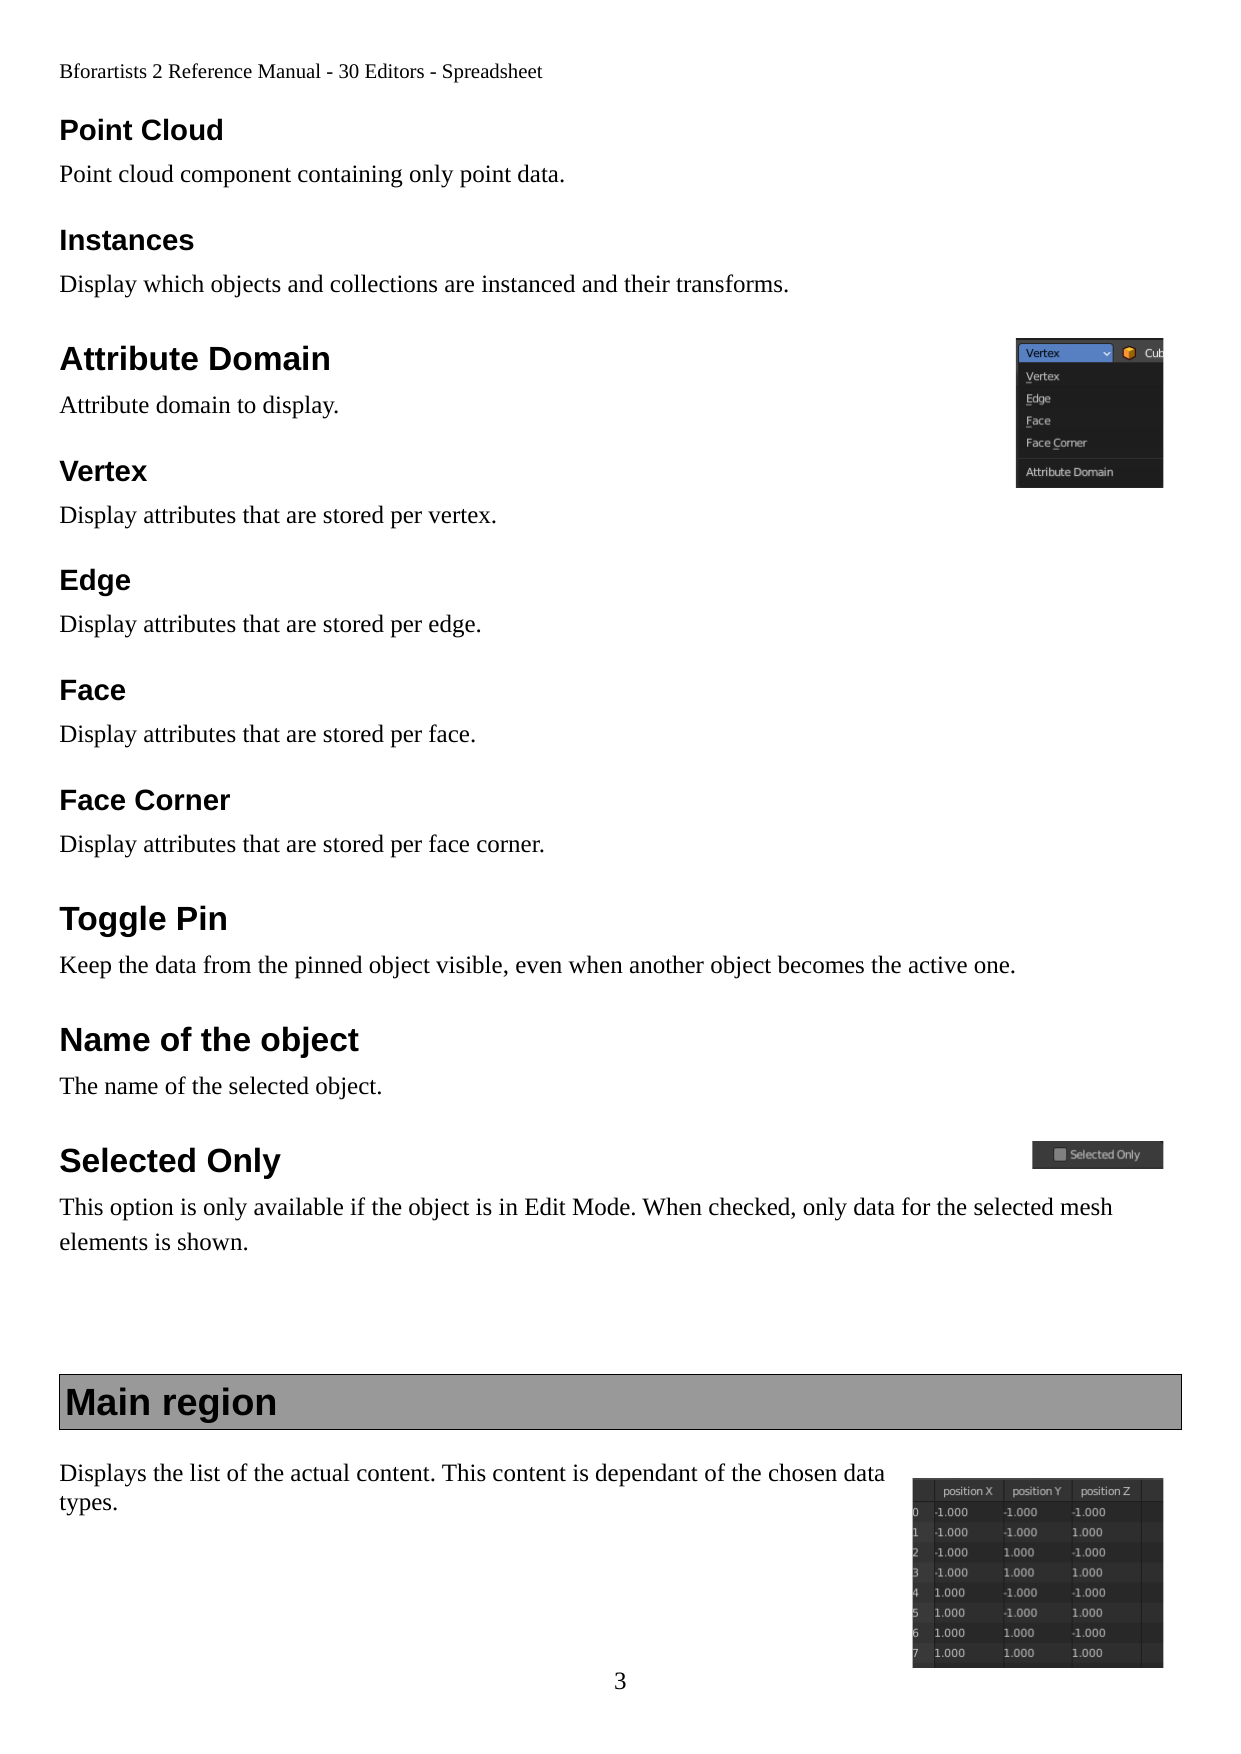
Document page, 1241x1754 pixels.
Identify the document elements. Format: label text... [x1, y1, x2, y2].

text Display attributes that are stored per edge. [59, 609, 1181, 638]
text Display attributes that are stored per face corner. [59, 829, 1181, 858]
subtitle [1164, 453, 1181, 487]
subtitle Face [59, 673, 1181, 707]
text Display attributes that are stored per face. [59, 719, 1181, 748]
text Display which objects and collections are instanced and their transforms. [59, 269, 1181, 297]
text Attribute domain to display. [59, 390, 1015, 418]
picture [1032, 1141, 1164, 1169]
text Keep the data from the pinned object visible, even when another object becomes the active one. [59, 950, 1181, 979]
text The name of the selected object. [59, 1071, 1181, 1100]
subtitle Attribute Domain [59, 339, 1015, 377]
subtitle Face Corner [59, 783, 1181, 817]
subtitle Point Cloud [59, 113, 1181, 146]
subtitle Toggle Pin [59, 899, 1181, 938]
text Displays the list of the actual content. This content is dependant of the chosen data types. [59, 1458, 1181, 1516]
subtitle Edge [59, 563, 1181, 597]
subtitle Vertex [59, 453, 1015, 487]
table_header Main region [60, 1375, 1181, 1429]
subtitle Selected Only [59, 1141, 1181, 1180]
text Display attributes that are stored per vertex. [59, 500, 1181, 528]
subtitle [1164, 339, 1181, 377]
text Point cloud component containing only point data. [59, 159, 1181, 188]
picture [912, 1478, 1164, 1668]
subtitle Name of the object [59, 1020, 1181, 1059]
text This option is only available if the object is in Edit Mode. When checked, only data for the selected mesh elements is shown. [59, 1192, 1181, 1256]
subtitle Instances [59, 222, 1181, 256]
picture [1015, 338, 1164, 488]
